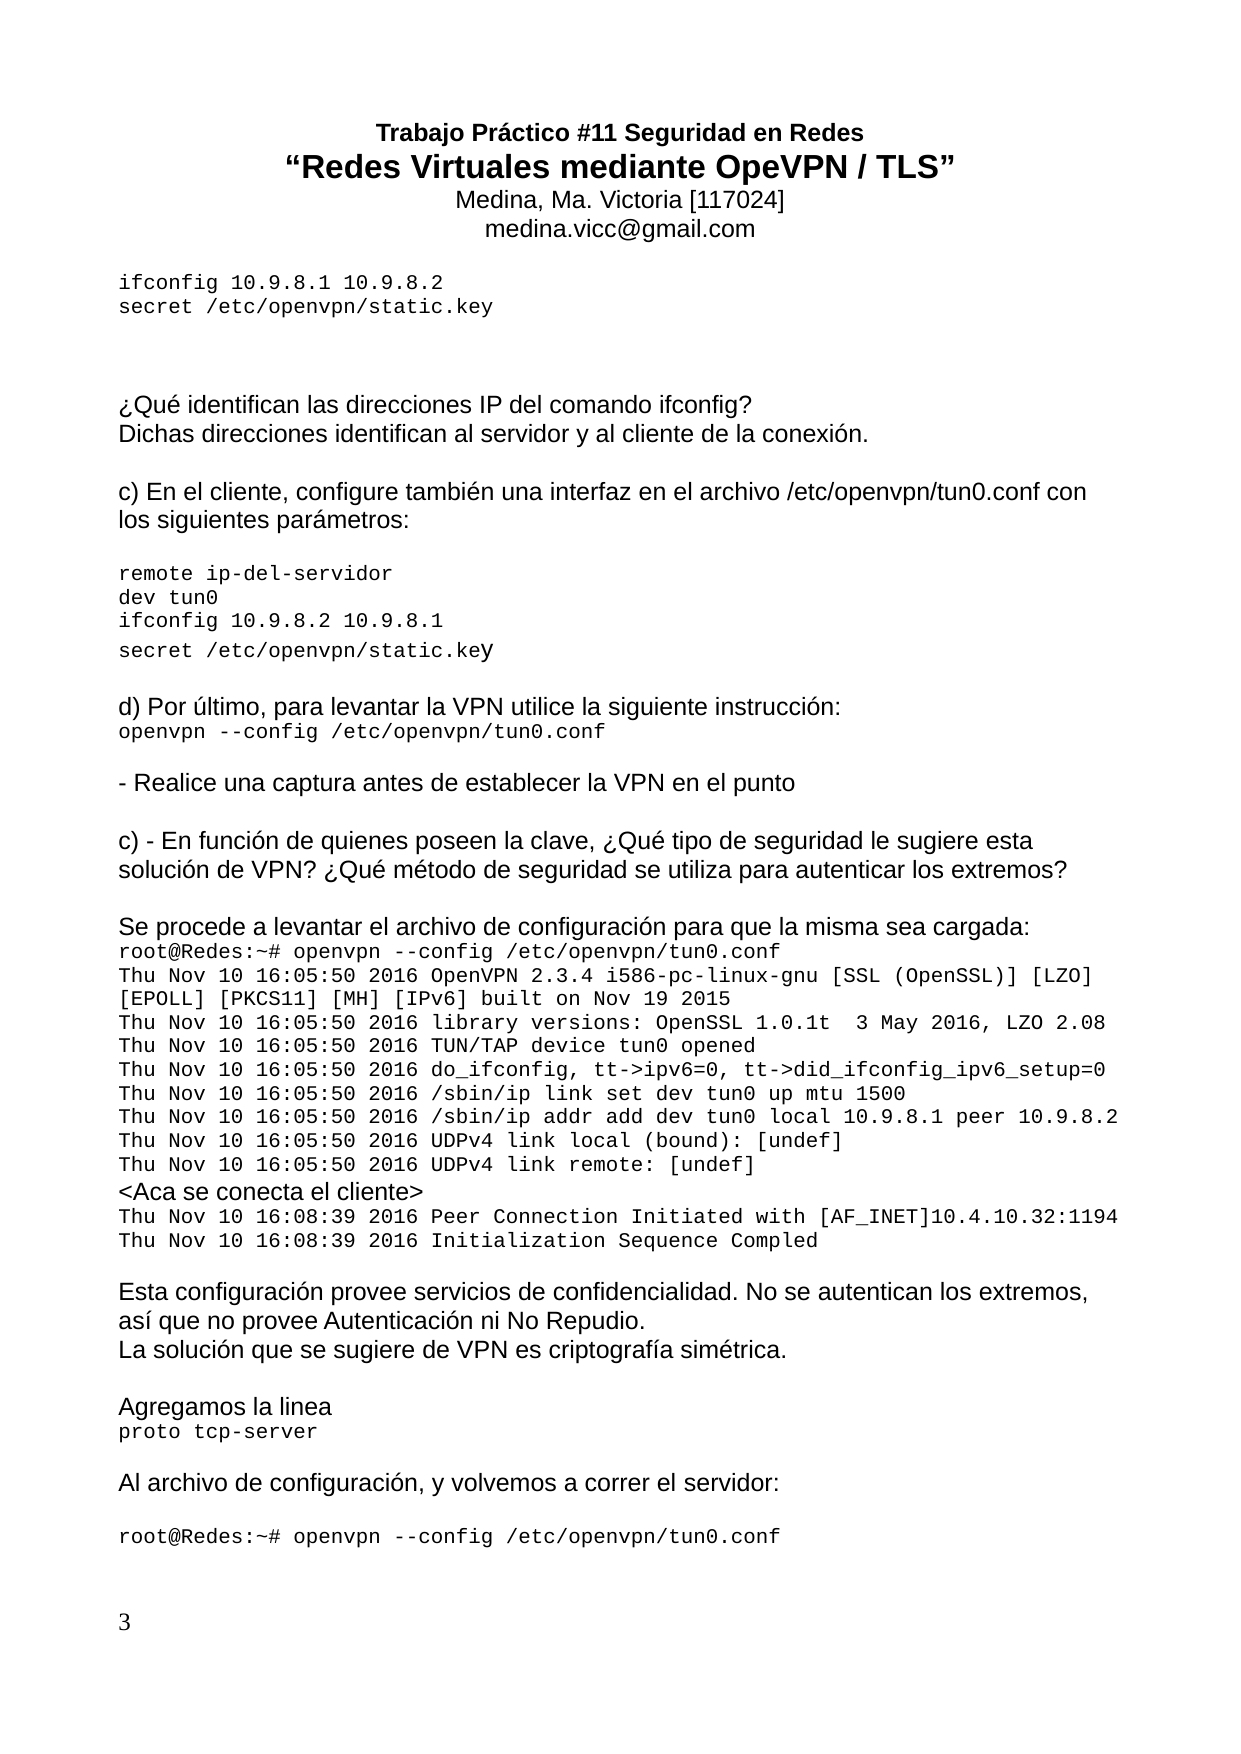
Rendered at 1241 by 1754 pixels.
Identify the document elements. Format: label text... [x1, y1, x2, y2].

text Agregamos la linea [118, 1392, 1122, 1421]
text Esta configuración provee servicios de confidencialidad. No se autentican los extremos, así que no provee Autenticación ni No Repudio. [118, 1277, 1122, 1334]
text proto tcp-server [118, 1421, 1122, 1444]
text Thu Nov 10 16:05:50 2016 library versions: OpenSSL 1.0.1t 3 May 2016, LZO 2.08 [118, 1012, 1122, 1036]
text La solución que se sugiere de VPN es criptografía simétrica. [118, 1334, 1122, 1363]
text c) En el cliente, configure también una interfaz en el archivo /etc/openvpn/tun0.conf con los siguientes parámetros: [118, 477, 1122, 534]
text - Realice una captura antes de establecer la VPN en el punto [118, 768, 1122, 797]
text Dichas direcciones identifican al servidor y al cliente de la conexión. [118, 419, 1122, 448]
text Thu Nov 10 16:05:50 2016 OpenVPN 2.3.4 i586-pc-linux-gnu [SSL (OpenSSL)] [LZO] [EPOLL] [PKCS11] [MH] [IPv6] built on Nov 19 2015 [118, 964, 1122, 1012]
text dev tun0 [118, 587, 1122, 610]
text ¿Qué identifican las direcciones IP del comando ifconfig? [118, 391, 1122, 419]
text Thu Nov 10 16:05:50 2016 TUN/TAP device tun0 opened [118, 1036, 1122, 1059]
text Thu Nov 10 16:05:50 2016 /sbin/ip addr add dev tun0 local 10.9.8.1 peer 10.9.8.2 [118, 1106, 1122, 1130]
text secret /etc/openvpn/static.key [118, 634, 1122, 664]
text Thu Nov 10 16:05:50 2016 do_ifconfig, tt->ipv6=0, tt->did_ifconfig_ipv6_setup=0 [118, 1059, 1122, 1083]
text Thu Nov 10 16:08:39 2016 Peer Connection Initiated with [AF_INET]10.4.10.32:1194 [118, 1206, 1122, 1230]
text ifconfig 10.9.8.1 10.9.8.2 [118, 272, 1122, 296]
text <Aca se conecta el cliente> [118, 1177, 1122, 1206]
text openvpn --config /etc/openvpn/tun0.conf [118, 721, 1122, 745]
text root@Redes:~# openvpn --config /etc/openvpn/tun0.conf [118, 1526, 1122, 1549]
text remote ip-del-servidor [118, 563, 1122, 587]
text Thu Nov 10 16:05:50 2016 /sbin/ip link set dev tun0 up mtu 1500 [118, 1083, 1122, 1106]
text root@Redes:~# openvpn --config /etc/openvpn/tun0.conf [118, 941, 1122, 964]
text Al archivo de configuración, y volvemos a correr el servidor: [118, 1468, 1122, 1497]
text Thu Nov 10 16:08:39 2016 Initialization Sequence Compled [118, 1230, 1122, 1253]
text secret /etc/openvpn/static.key [118, 296, 1122, 319]
text Thu Nov 10 16:05:50 2016 UDPv4 link remote: [undef] [118, 1154, 1122, 1177]
text c) - En función de quienes poseen la clave, ¿Qué tipo de seguridad le sugiere esta solución de VPN? ¿Qué método de seguridad se utiliza para autenticar los extremos? [118, 826, 1122, 883]
text ifconfig 10.9.8.2 10.9.8.1 [118, 610, 1122, 634]
text Se procede a levantar el archivo de configuración para que la misma sea cargada: [118, 912, 1122, 941]
text Thu Nov 10 16:05:50 2016 UDPv4 link local (bound): [undef] [118, 1130, 1122, 1154]
text d) Por último, para levantar la VPN utilice la siguiente instrucción: [118, 692, 1122, 721]
